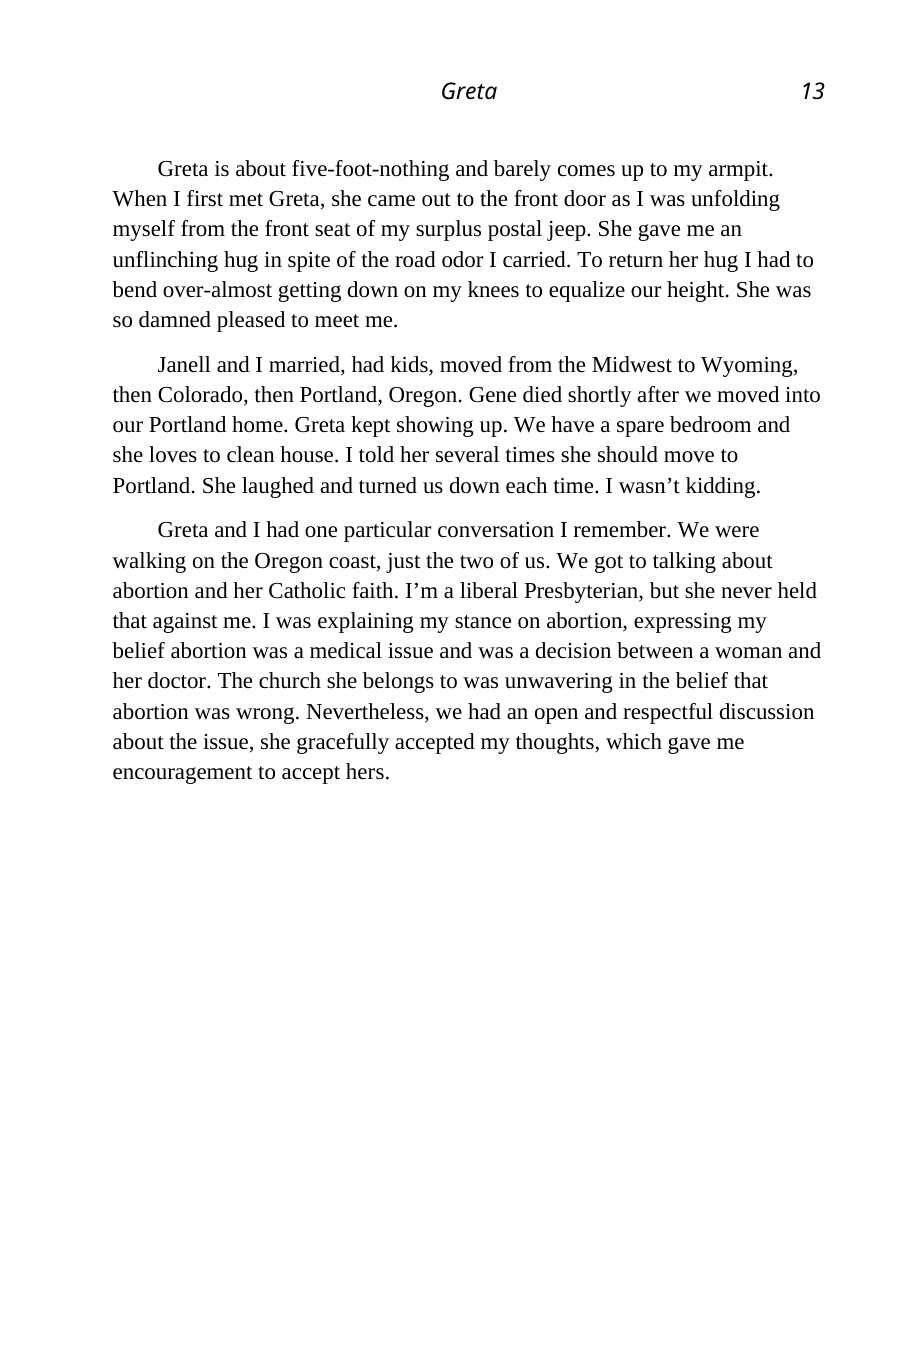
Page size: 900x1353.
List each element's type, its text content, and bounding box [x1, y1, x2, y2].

text Greta and I had one particular conversation I remember. We were walking on the Oregon coast, just the two of us. We got to talking about abortion and her Catholic faith. I’m a liberal Presbyterian, but she never held that against me. I was explaining my stance on abortion, expressing my belief abortion was a medical issue and was a decision between a woman and her doctor. The church she belongs to was unwavering in the belief that abortion was wrong. Nevertheless, we had an open and respectful discussion about the issue, she gracefully accepted my thoughts, which gave me encouragement to accept hers. [112, 517, 825, 784]
text Greta is about five-foot-nothing and barely comes up to my armpit. When I first met Greta, she came out to the front door as I was unfolding myself from the front seat of my surplus postal jeep. She gave me an unflinching hug in spite of the road odor I carried. To return her hug I had to bend over-almost getting down on my knees to equalize our height. She was so damned pleased to meet me. [112, 155, 825, 332]
text Janell and I married, had kids, moved from the Midwest to Wyoming, then Colorado, then Portland, Oregon. Gene died shortly after we moved into our Portland home. Greta kept showing up. We have a spare bedroom and she loves to clean house. I told her several times she should move to Portland. She laughed and turned us down each time. I wasn’t kidding. [112, 351, 825, 498]
